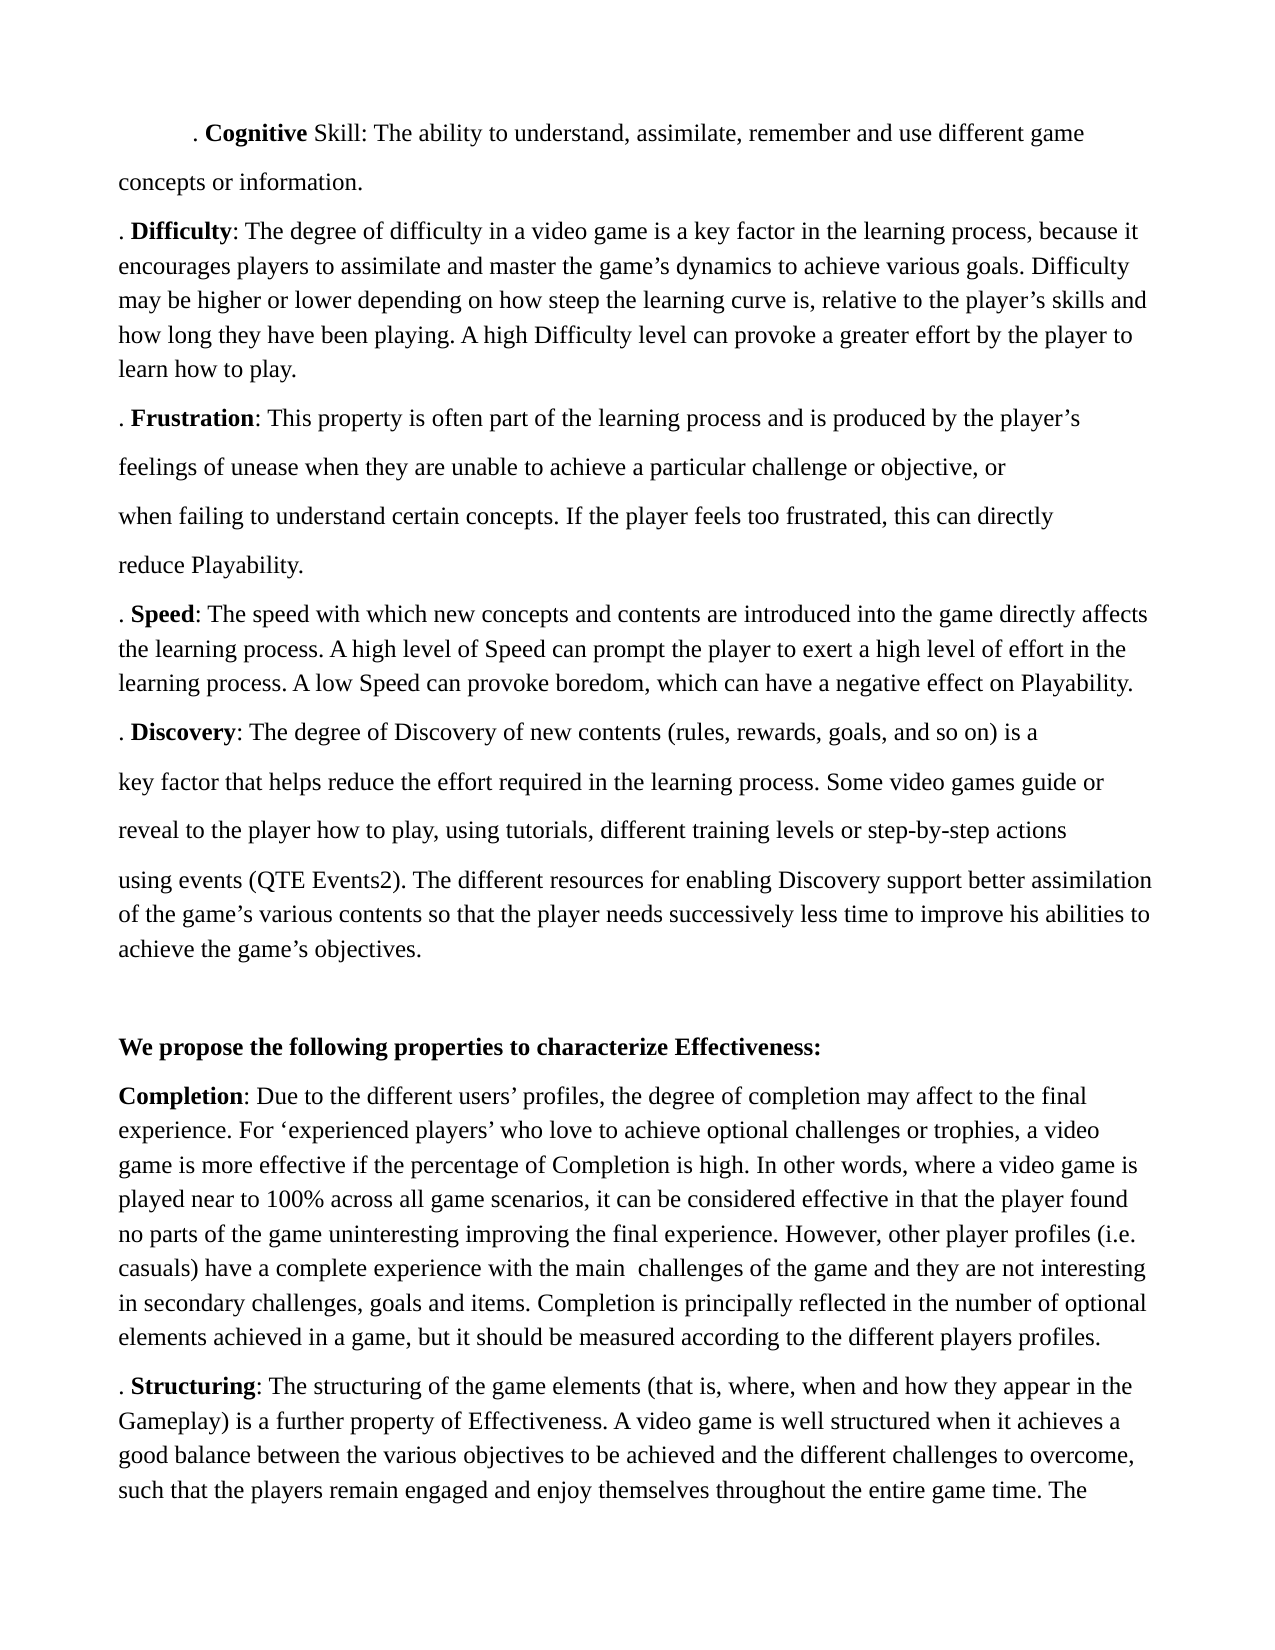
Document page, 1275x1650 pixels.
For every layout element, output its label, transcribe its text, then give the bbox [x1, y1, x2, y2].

text . Discovery: The degree of Discovery of new contents (rules, rewards, goals, and so on) is a [118, 717, 1157, 746]
text concepts or information. [118, 167, 1157, 196]
text . Structuring: The structuring of the game elements (that is, where, when and how they appear in the Gameplay) is a further property of Effectiveness. A video game is well structured when it achieves a good balance between the various objectives to be achieved and the different challenges to overcome, such that the players remain engaged and enjoy themselves throughout the entire game time. The [118, 1371, 1157, 1503]
text . Cognitive Skill: The ability to understand, assimilate, remember and use different game [118, 118, 1157, 147]
text . Speed: The speed with which new concepts and contents are introduced into the game directly affects the learning process. A high level of Speed can prompt the player to exert a high level of effort in the learning process. A low Speed can provoke boredom, which can have a negative effect on Playability. [118, 599, 1157, 697]
text when failing to understand certain concepts. If the player feels too frustrated, this can directly [118, 501, 1157, 530]
text key factor that helps reduce the effort required in the learning process. Some video games guide or [118, 767, 1157, 795]
text Completion: Due to the different users’ profiles, the degree of completion may affect to the final experience. For ‘experienced players’ who love to achieve optional challenges or trophies, a video game is more effective if the percentage of Completion is high. In other words, where a video game is played near to 100% across all game scenarios, it can be considered effective in that the player found no parts of the game uninteresting improving the final experience. However, other player profiles (i.e. casuals) have a complete experience with the main challenges of the game and they are not interesting in secondary challenges, goals and items. Completion is principally reflected in the number of optional elements achieved in a game, but it should be measured according to the different players profiles. [118, 1081, 1157, 1351]
text We propose the following properties to characterize Effectiveness: [118, 1032, 1157, 1061]
text feelings of unease when they are unable to achieve a particular challenge or objective, or [118, 452, 1157, 481]
text reduce Playability. [118, 550, 1157, 579]
text . Difficulty: The degree of difficulty in a video game is a key factor in the learning process, because it encourages players to assimilate and master the game’s dynamics to achieve various goals. Difficulty may be higher or lower depending on how steep the learning curve is, relative to the player’s skills and how long they have been playing. A high Difficulty level can provoke a greater effort by the player to learn how to play. [118, 216, 1157, 383]
text reveal to the player how to play, using tutorials, different training levels or step-by-step actions [118, 816, 1157, 844]
text using events (QTE Events2). The different resources for enabling Discovery support better assimilation of the game’s various contents so that the player needs successively less time to improve his abilities to achieve the game’s objectives. [118, 865, 1157, 962]
text . Frustration: This property is often part of the learning process and is produced by the player’s [118, 403, 1157, 432]
